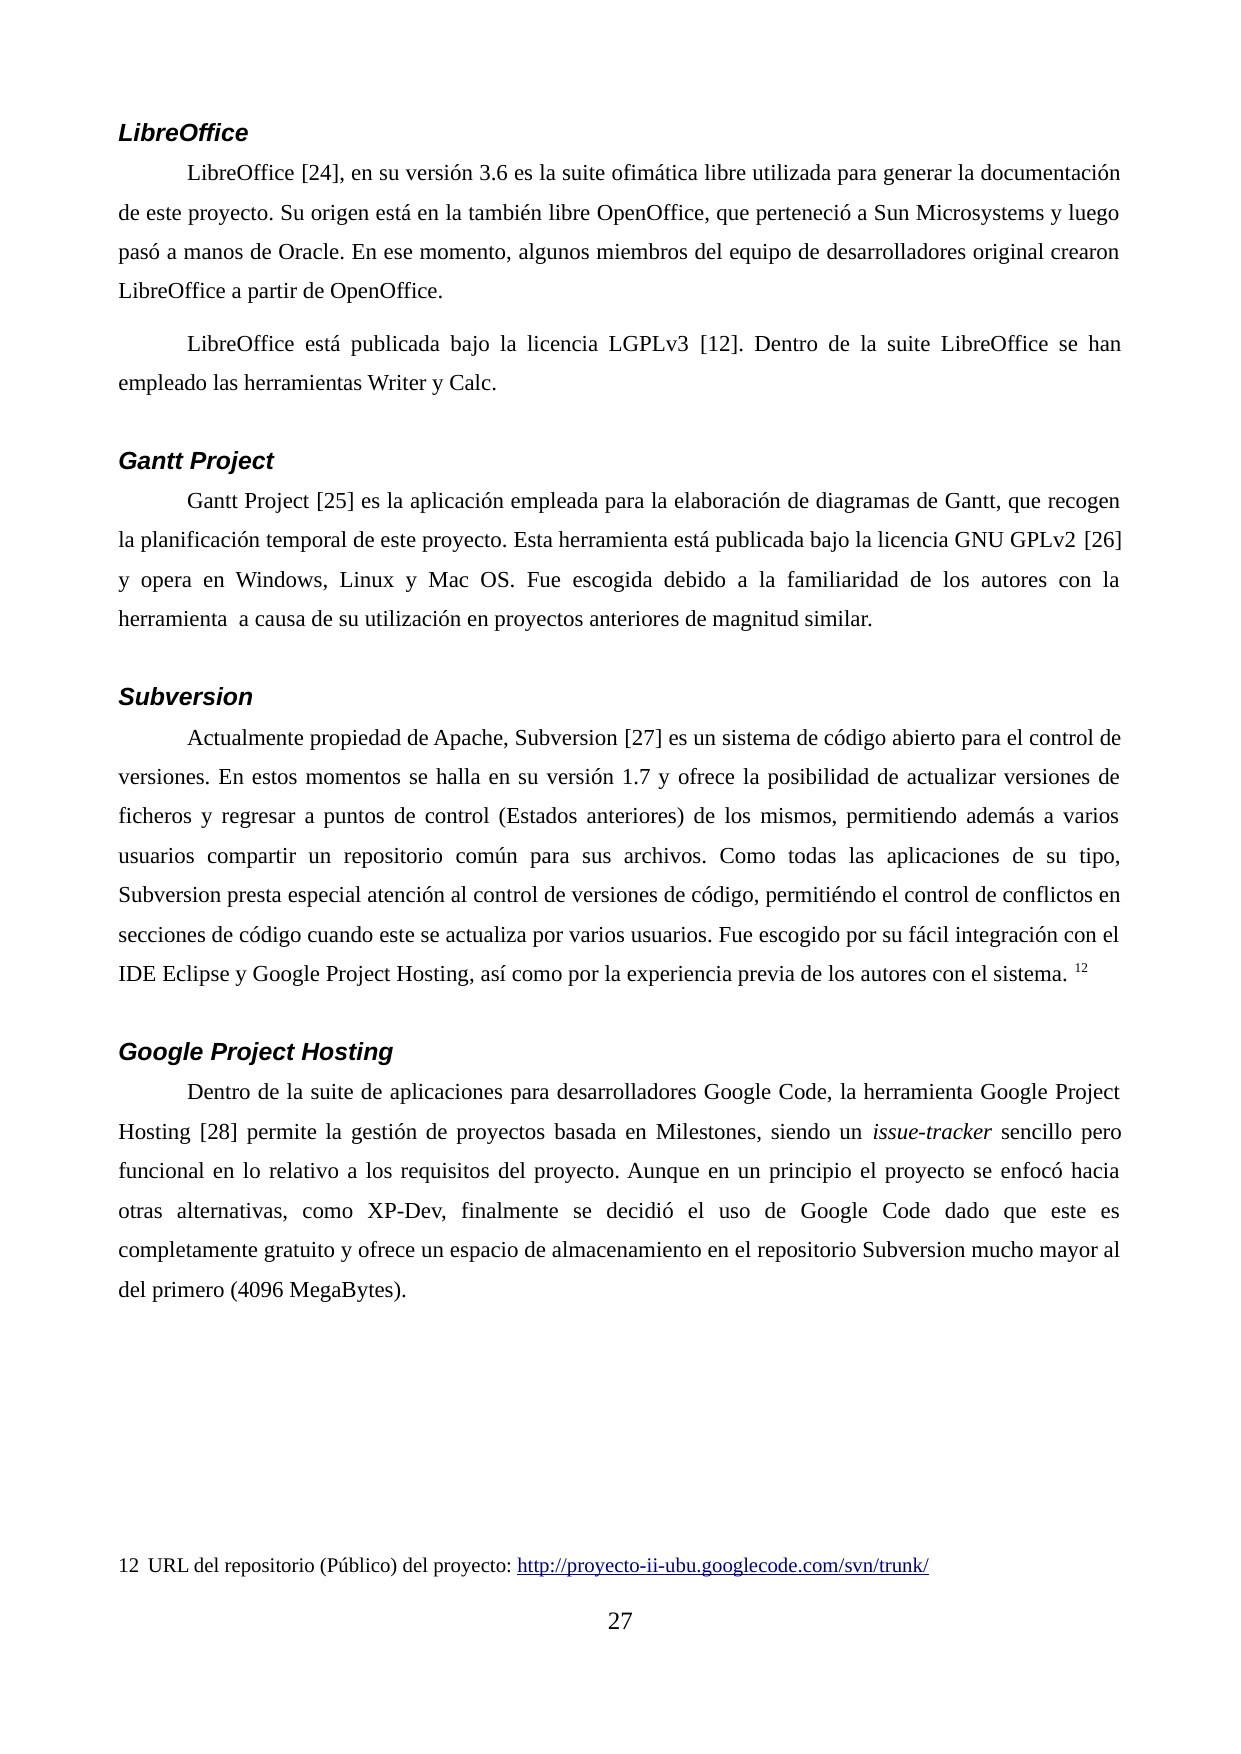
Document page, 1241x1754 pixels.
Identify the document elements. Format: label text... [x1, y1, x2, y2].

subtitle Google Project Hosting [118, 1037, 1122, 1066]
subtitle Subversion [118, 682, 1122, 711]
subtitle LibreOffice [118, 118, 1122, 147]
subtitle Gantt Project [118, 446, 1122, 474]
text URL del repositorio (Público) del proyecto: http://proyecto-ii-ubu.googlecode.com/svn/trunk/ [118, 1553, 1122, 1577]
text LibreOffice está publicada bajo la licencia LGPLv3 [12]. Dentro de la suite LibreOffice se han empleado las herramientas Writer y Calc. [118, 329, 1122, 395]
text Gantt Project [25] es la aplicación empleada para la elaboración de diagramas de Gantt, que recogen la planificación temporal de este proyecto. Esta herramienta está publicada bajo la licencia GNU GPLv2 [26] y opera en Windows, Linux y Mac OS. Fue escogida debido a la familiaridad de los autores con la herramienta a causa de su utilización en proyectos anteriores de magnitud similar. [118, 487, 1122, 632]
text Actualmente propiedad de Apache, Subversion [27] es un sistema de código abierto para el control de versiones. En estos momentos se halla en su versión 1.7 y ofrece la posibilidad de actualizar versiones de ficheros y regresar a puntos de control (Estados anteriores) de los mismos, permitiendo además a varios usuarios compartir un repositorio común para sus archivos. Como todas las aplicaciones de su tipo, Subversion presta especial atención al control de versiones de código, permitiéndo el control de conflictos en secciones de código cuando este se actualiza por varios usuarios. Fue escogido por su fácil integración con el IDE Eclipse y Google Project Hosting, así como por la experiencia previa de los autores con el sistema. [118, 723, 1122, 987]
text LibreOffice [24], en su versión 3.6 es la suite ofimática libre utilizada para generar la documentación de este proyecto. Su origen está en la también libre OpenOffice, que perteneció a Sun Microsystems y luego pasó a manos de Oracle. En ese momento, algunos miembros del equipo de desarrolladores original crearon LibreOffice a partir de OpenOffice. [118, 159, 1122, 304]
text Dentro de la suite de aplicaciones para desarrolladores Google Code, la herramienta Google Project Hosting [28] permite la gestión de proyectos basada en Milestones, siendo un issue-tracker sencillo pero funcional en lo relativo a los requisitos del proyecto. Aunque en un principio el proyecto se enfocó hacia otras alternativas, como XP-Dev, finalmente se decidió el uso de Google Code dado que este es completamente gratuito y ofrece un espacio de almacenamiento en el repositorio Subversion mucho mayor al del primero (4096 MegaBytes). [118, 1078, 1122, 1302]
